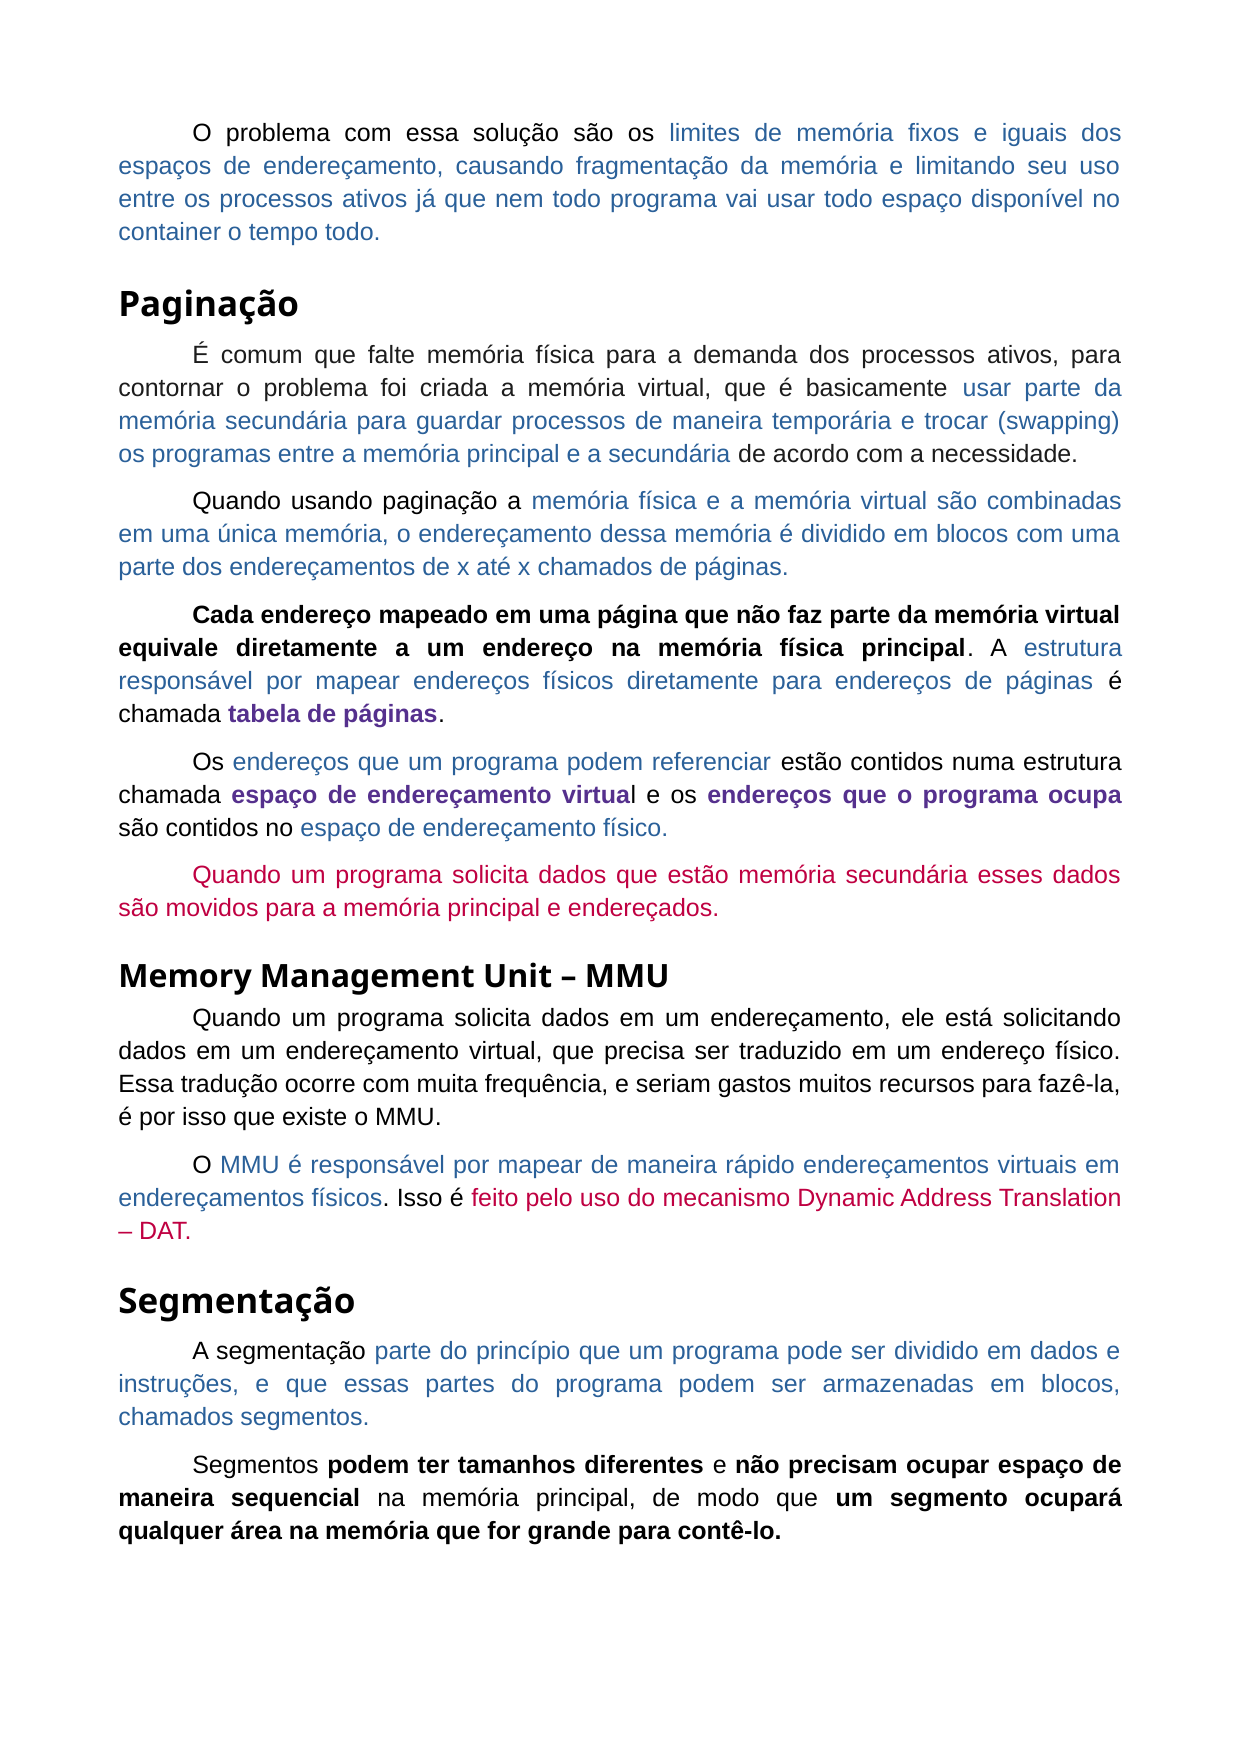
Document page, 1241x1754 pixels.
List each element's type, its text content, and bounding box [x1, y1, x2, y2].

text Quando um programa solicita dados em um endereçamento, ele está solicitando dados em um endereçamento virtual, que precisa ser traduzido em um endereço físico. Essa tradução ocorre com muita frequência, e seriam gastos muitos recursos para fazê-la, é por isso que existe o MMU. [118, 1003, 1122, 1131]
subtitle Segmentação [118, 1276, 1122, 1324]
text O MMU é responsável por mapear de maneira rápido endereçamentos virtuais em endereçamentos físicos. Isso é feito pelo uso do mecanismo Dynamic Address Translation – DAT. [118, 1150, 1122, 1245]
text É comum que falte memória física para a demanda dos processos ativos, para contornar o problema foi criada a memória virtual, que é basicamente usar parte da memória secundária para guardar processos de maneira temporária e trocar (swapping) os programas entre a memória principal e a secundária de acordo com a necessidade. [118, 339, 1122, 467]
text Cada endereço mapeado em uma página que não faz parte da memória virtual equivale diretamente a um endereço na memória física principal. A estrutura responsável por mapear endereços físicos diretamente para endereços de páginas é chamada tabela de páginas. [118, 600, 1122, 728]
text Quando usando paginação a memória física e a memória virtual são combinadas em uma única memória, o endereçamento dessa memória é dividido em blocos com uma parte dos endereçamentos de x até x chamados de páginas. [118, 486, 1122, 581]
text O problema com essa solução são os limites de memória fixos e iguais dos espaços de endereçamento, causando fragmentação da memória e limitando seu uso entre os processos ativos já que nem todo programa vai usar todo espaço disponível no container o tempo todo. [118, 118, 1122, 246]
subtitle Paginação [118, 279, 1122, 327]
text Quando um programa solicita dados que estão memória secundária esses dados são movidos para a memória principal e endereçados. [118, 860, 1122, 922]
text Os endereços que um programa podem referenciar estão contidos numa estrutura chamada espaço de endereçamento virtual e os endereços que o programa ocupa são contidos no espaço de endereçamento físico. [118, 747, 1122, 841]
text Segmentos podem ter tamanhos diferentes e não precisam ocupar espaço de maneira sequencial na memória principal, de modo que um segmento ocupará qualquer área na memória que for grande para contê-lo. [118, 1450, 1122, 1545]
text A segmentação parte do princípio que um programa pode ser dividido em dados e instruções, e que essas partes do programa podem ser armazenadas em blocos, chamados segmentos. [118, 1336, 1122, 1431]
subtitle Memory Management Unit – MMU [118, 953, 1122, 997]
